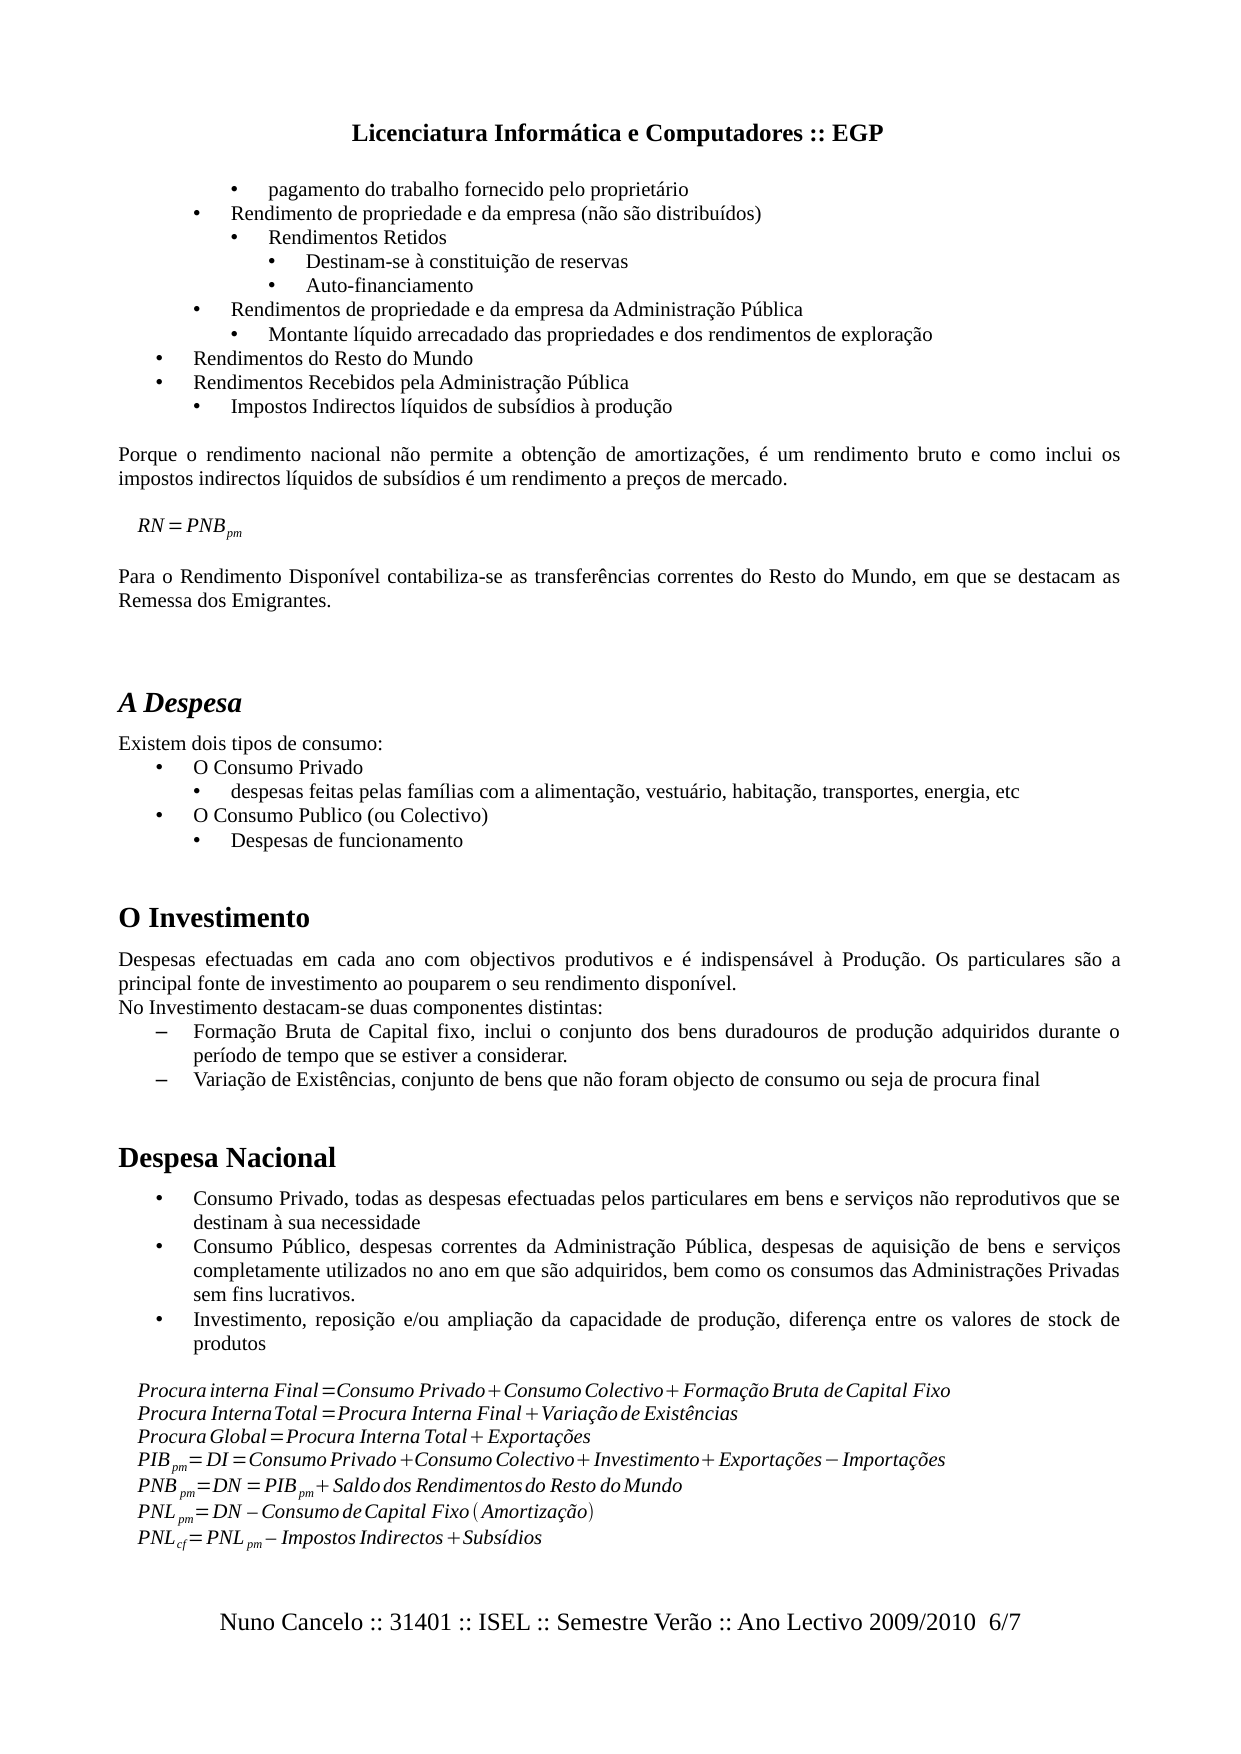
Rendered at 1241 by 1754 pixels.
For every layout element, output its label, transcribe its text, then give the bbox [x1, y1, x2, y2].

text Para o Rendimento Disponível contabiliza-se as transferências correntes do Resto do Mundo, em que se destacam as Remessa dos Emigrantes. [118, 564, 1122, 612]
list Investimento, reposição e/ou ampliação da capacidade de produção, diferença entre os valores de stock de produtos [156, 1306, 1122, 1354]
list Consumo Privado, todas as despesas efectuadas pelos particulares em bens e serviços não reprodutivos que se destinam à sua necessidade [156, 1186, 1122, 1234]
list pagamento do trabalho fornecido pelo proprietário [231, 177, 1122, 201]
list Rendimentos de propriedade e da empresa da Administração Pública [193, 297, 1122, 321]
list Despesas de funcionamento [193, 827, 1122, 852]
text Despesas efectuadas em cada ano com objectivos produtivos e é indispensável à Produção. Os particulares são a principal fonte de investimento ao pouparem o seu rendimento disponível. [118, 947, 1122, 995]
text No Investimento destacam-se duas componentes distintas: [118, 995, 1122, 1019]
list Auto-financiamento [268, 273, 1122, 297]
list O Consumo Privado [156, 755, 1122, 779]
subtitle O Investimento [118, 901, 1122, 934]
subtitle A Despesa [118, 685, 1122, 719]
text Existem dois tipos de consumo: [118, 731, 1122, 755]
text Porque o rendimento nacional não permite a obtenção de amortizações, é um rendimento bruto e como inclui os impostos indirectos líquidos de subsídios é um rendimento a preços de mercado. [118, 442, 1122, 490]
list despesas feitas pelas famílias com a alimentação, vestuário, habitação, transportes, energia, etc [193, 779, 1122, 803]
list Rendimentos Retidos [231, 225, 1122, 249]
list Rendimentos Recebidos pela Administração Pública [156, 369, 1122, 394]
list Consumo Público, despesas correntes da Administração Pública, despesas de aquisição de bens e serviços completamente utilizados no ano em que são adquiridos, bem como os consumos das Administrações Privadas sem fins lucrativos. [156, 1234, 1122, 1306]
subtitle Despesa Nacional [118, 1140, 1122, 1174]
list O Consumo Publico (ou Colectivo) [156, 803, 1122, 827]
list Rendimentos do Resto do Mundo [156, 346, 1122, 369]
list Variação de Existências, conjunto de bens que não foram objecto de consumo ou seja de procura final [156, 1067, 1122, 1091]
list Rendimento de propriedade e da empresa (não são distribuídos) [193, 201, 1122, 225]
list Formação Bruta de Capital fixo, inclui o conjunto dos bens duradouros de produção adquiridos durante o período de tempo que se estiver a considerar. [156, 1019, 1122, 1067]
list Destinam-se à constituição de reservas [268, 249, 1122, 273]
list Impostos Indirectos líquidos de subsídios à produção [193, 394, 1122, 418]
list Montante líquido arrecadado das propriedades e dos rendimentos de exploração [231, 321, 1122, 346]
